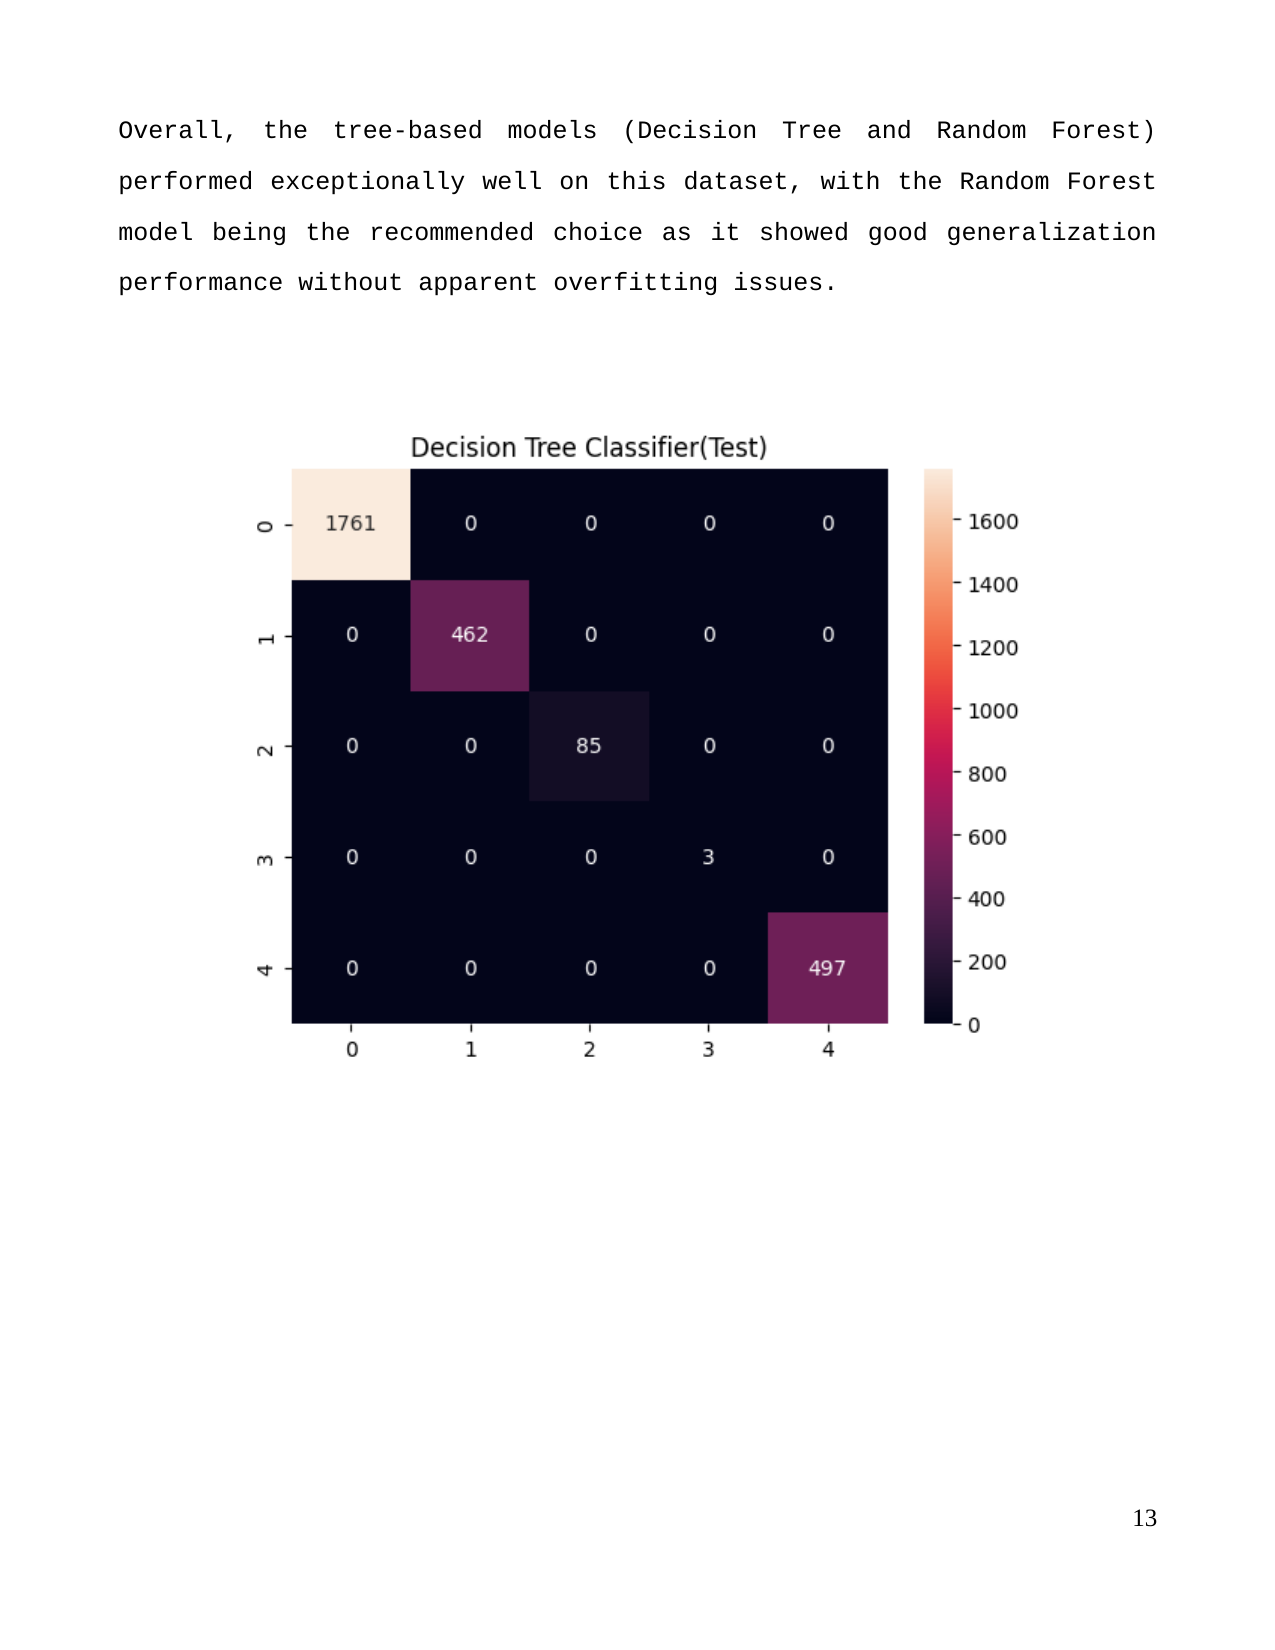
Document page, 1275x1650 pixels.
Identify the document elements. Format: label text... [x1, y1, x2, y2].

text Overall, the tree-based models (Decision Tree and Random Forest) performed exceptionally well on this dataset, with the Random Forest model being the recommended choice as it showed good generalization performance without apparent overfitting issues. [118, 118, 1157, 298]
picture [241, 421, 1034, 1075]
